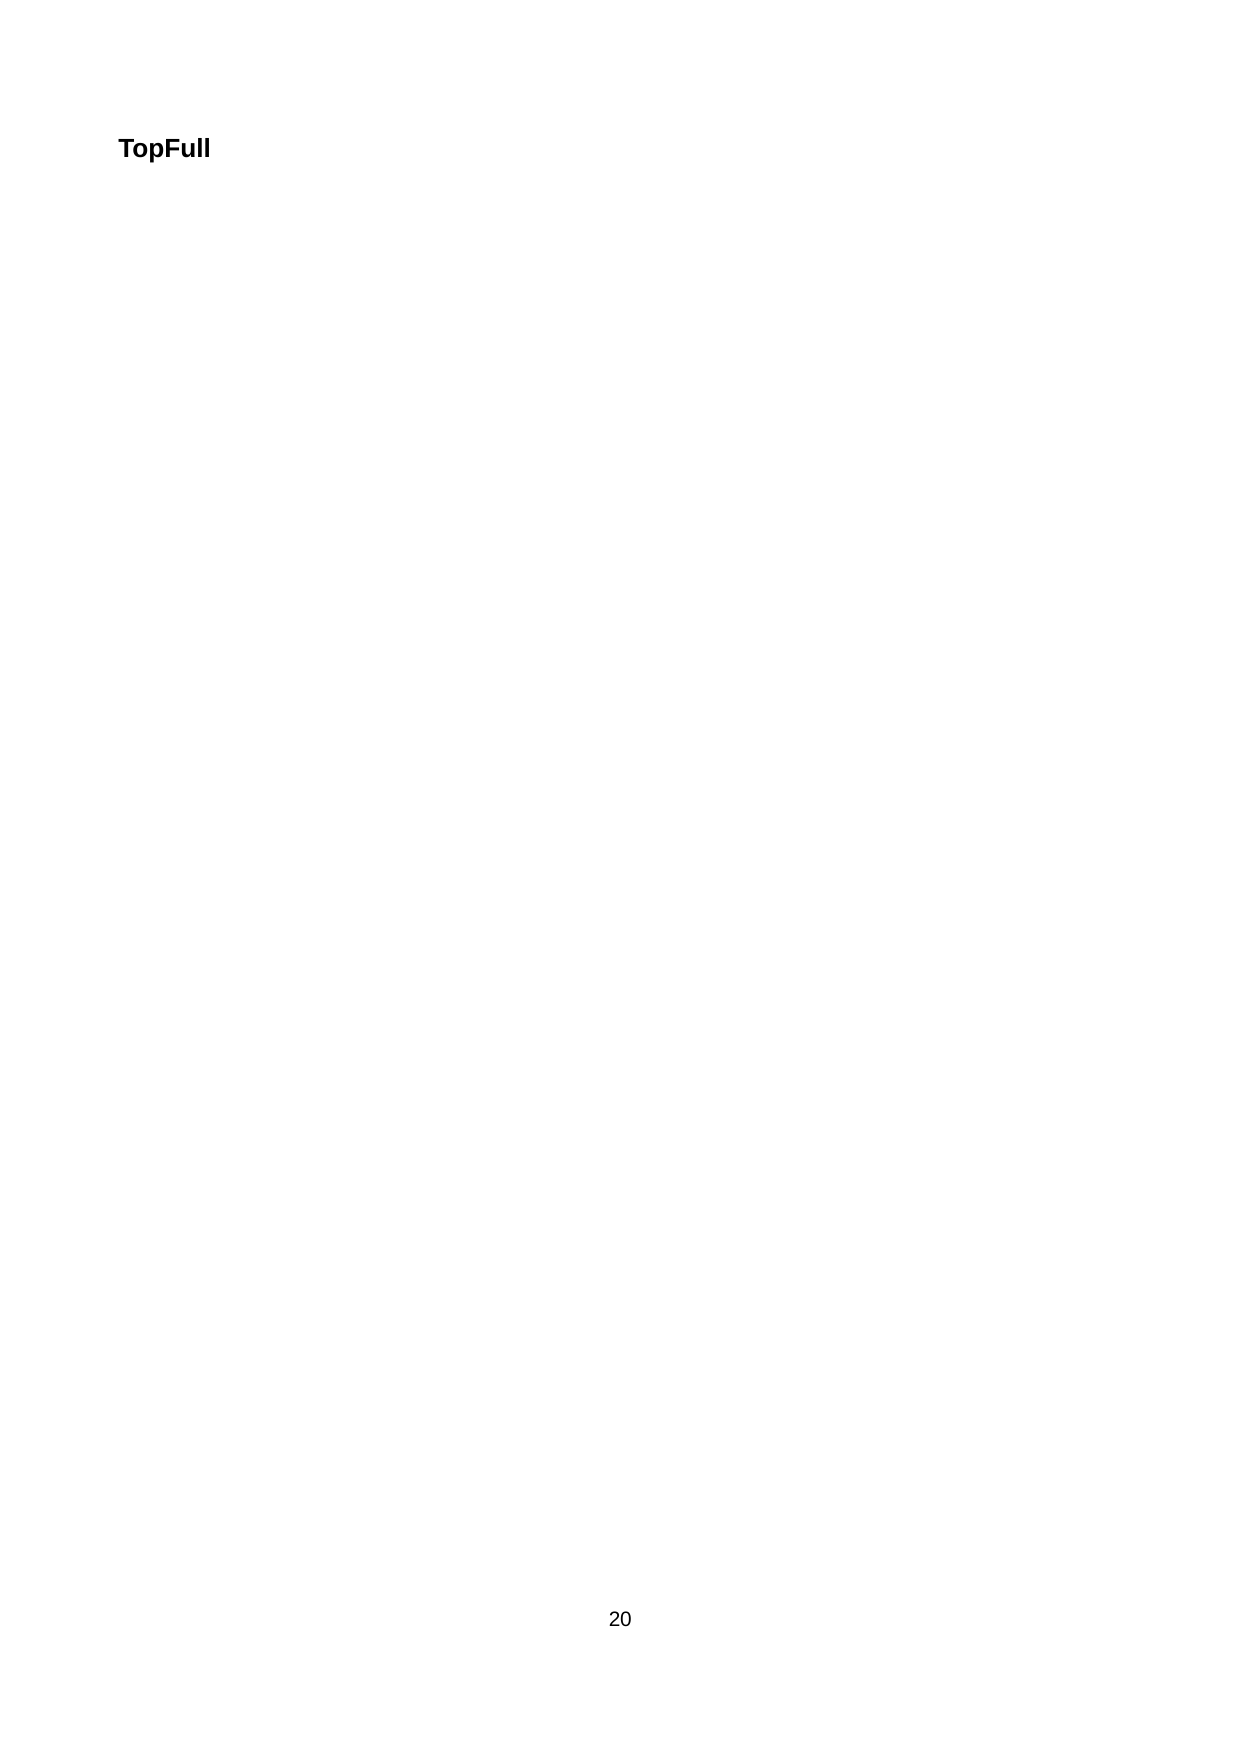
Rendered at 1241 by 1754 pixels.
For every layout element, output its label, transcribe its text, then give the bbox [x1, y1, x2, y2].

subtitle TopFull [118, 133, 1122, 163]
